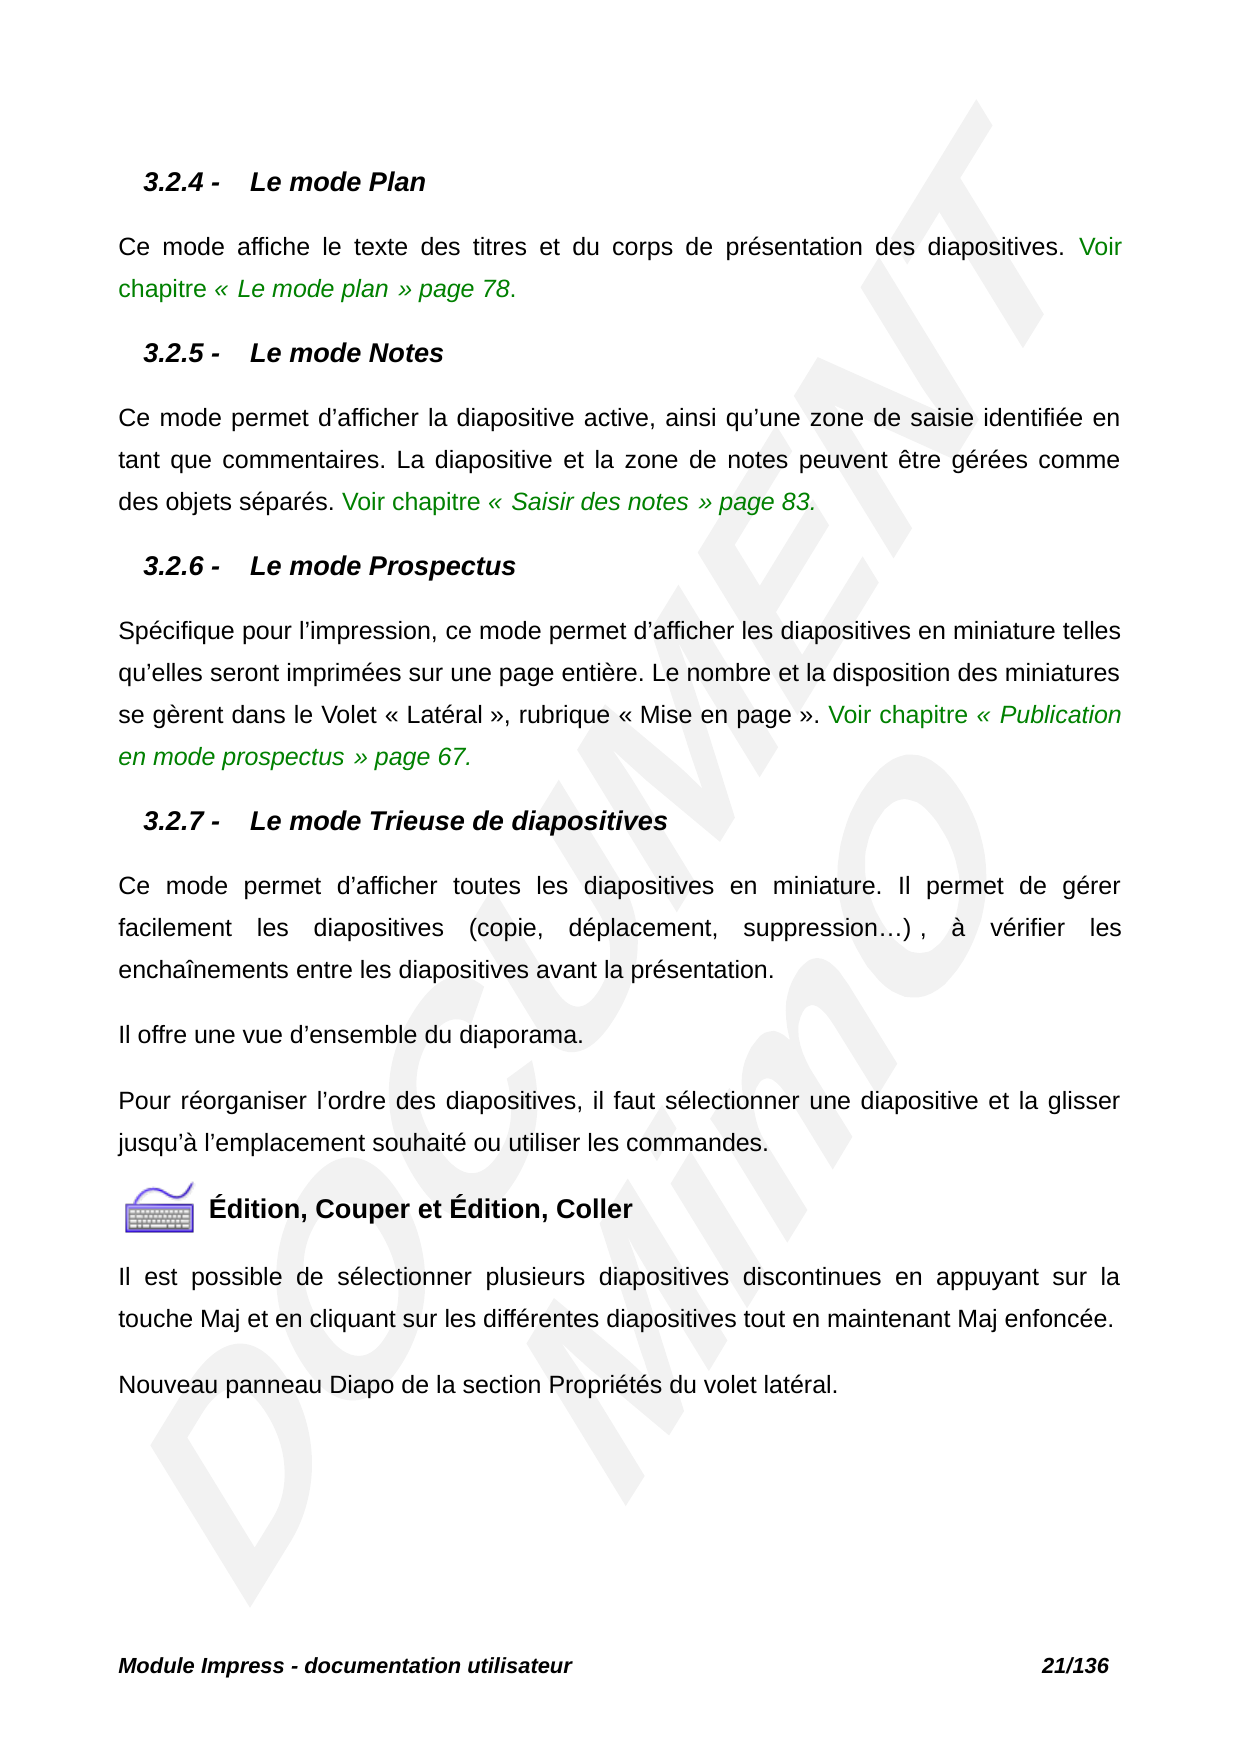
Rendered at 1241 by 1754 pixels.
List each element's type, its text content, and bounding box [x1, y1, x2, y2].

text Ce mode permet d’afficher la diapositive active, ainsi qu’une zone de saisie identifiée en tant que commentaires. La diapositive et la zone de notes peuvent être gérées comme des objets séparés. Voir chapitre « Saisir des notes » page 83. [118, 404, 1122, 516]
text Ce mode affiche le texte des titres et du corps de présentation des diapositives. Voir chapitre « Le mode plan » page 78. [118, 233, 1122, 303]
subtitle Le mode Trieuse de diapositives [143, 806, 1122, 836]
text Spécifique pour l’impression, ce mode permet d’afficher les diapositives en miniature telles qu’elles seront imprimées sur une page entière. Le nombre et la disposition des miniatures se gèrent dans le Volet « Latéral », rubrique « Mise en page ». Voir chapitre « Publication en mode prospectus » page 67. [118, 617, 1122, 771]
text Édition, Couper et Édition, Coller [197, 1194, 1122, 1224]
text Il offre une vue d’ensemble du diaporama. [118, 1021, 1122, 1049]
picture [121, 1172, 197, 1247]
subtitle Le mode Notes [143, 338, 1122, 368]
subtitle Le mode Plan [143, 167, 1122, 197]
text Pour réorganiser l’ordre des diapositives, il faut sélectionner une diapositive et la glisser jusqu’à l’emplacement souhaité ou utiliser les commandes. [118, 1087, 1122, 1157]
subtitle Le mode Prospectus [143, 551, 1122, 581]
text Nouveau panneau Diapo de la section Propriétés du volet latéral. [118, 1371, 1122, 1398]
text Ce mode permet d’afficher toutes les diapositives en miniature. Il permet de gérer facilement les diapositives (copie, déplacement, suppression…) , à vérifier les enchaînements entre les diapositives avant la présentation. [118, 872, 1122, 984]
text Il est possible de sélectionner plusieurs diapositives discontinues en appuyant sur la touche Maj et en cliquant sur les différentes diapositives tout en maintenant Maj enfoncée. [118, 1263, 1122, 1333]
